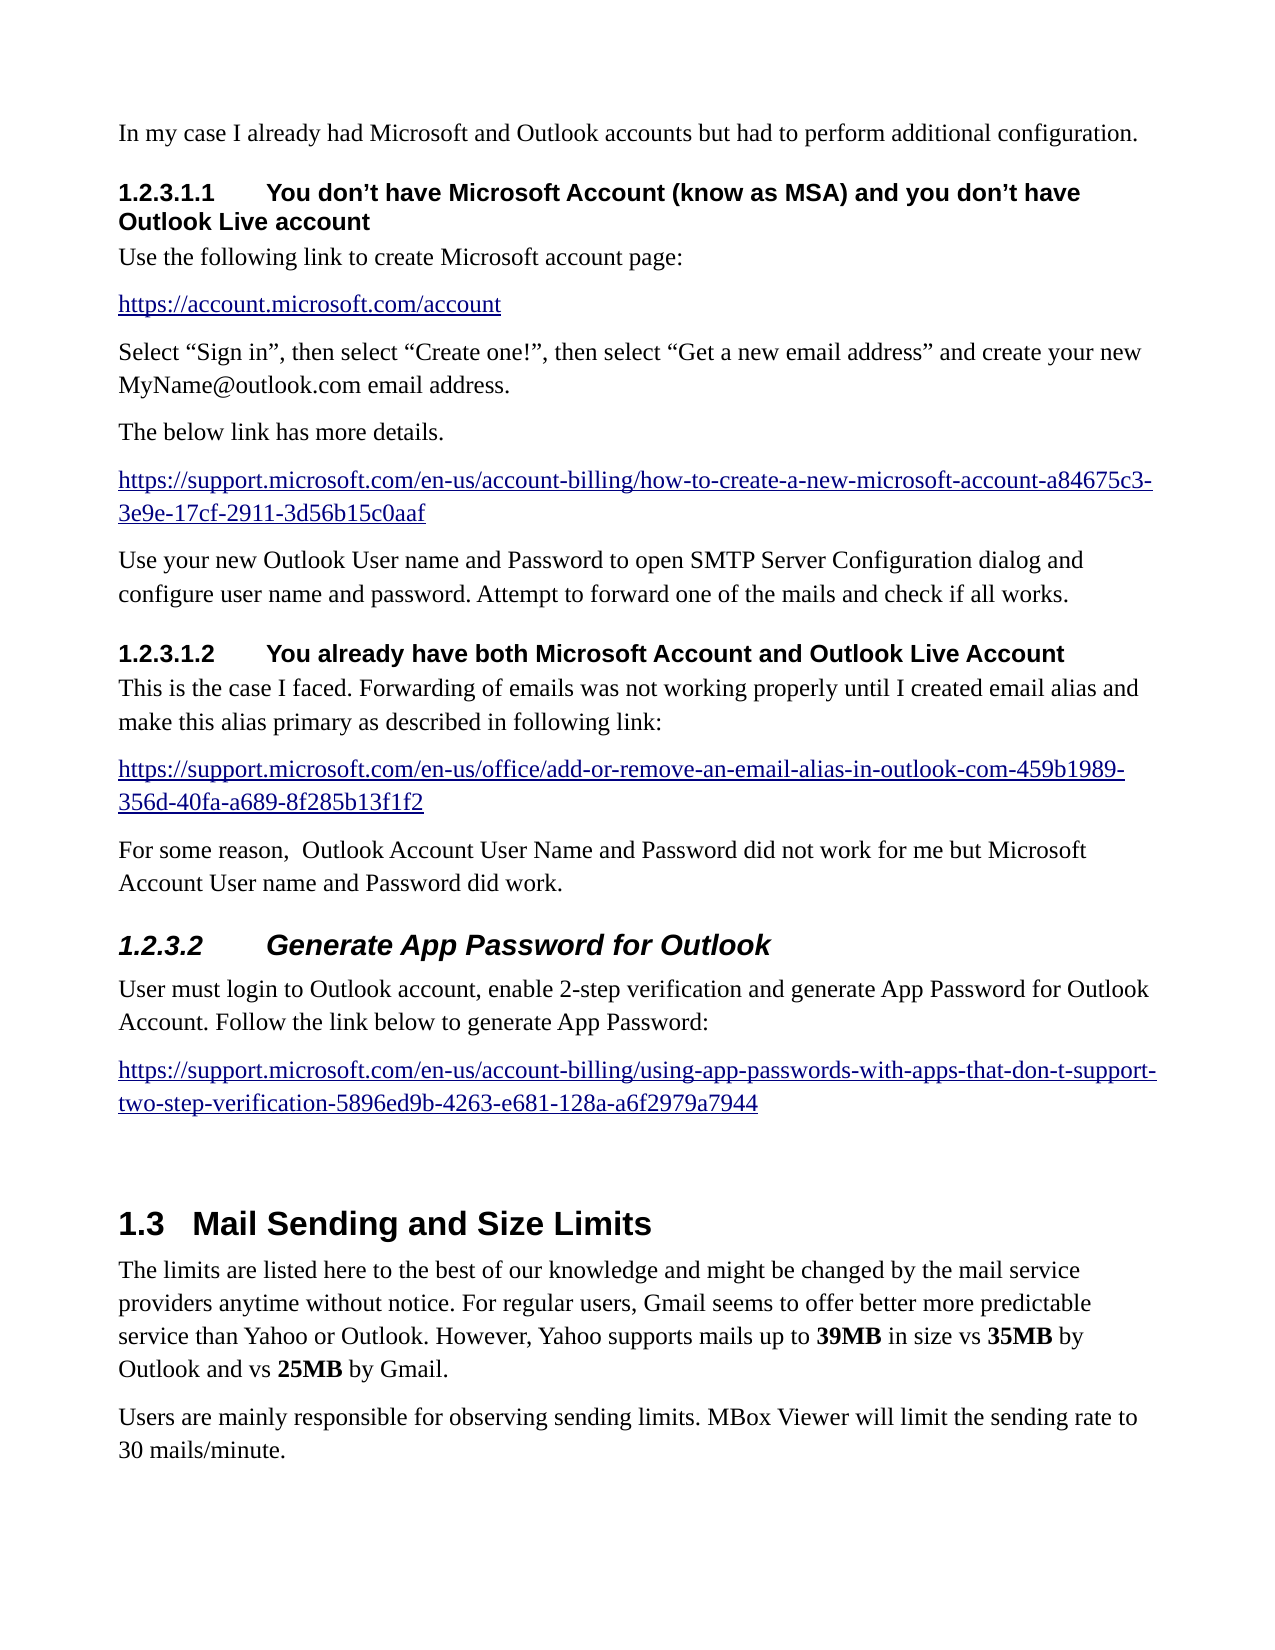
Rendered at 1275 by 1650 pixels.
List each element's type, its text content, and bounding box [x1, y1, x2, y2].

text https://support.microsoft.com/en-us/account-billing/using-app-passwords-with-apps-that-don-t-support- [118, 1055, 1157, 1080]
text https://support.microsoft.com/en-us/account-billing/how-to-create-a-new-microsoft-account-a84675c3-3e9e-17cf-2911-3d56b15c0aaf [118, 465, 1157, 527]
text Select “Sign in”, then select “Create one!”, then select “Get a new email address” and create your new MyName@outlook.com email address. [118, 337, 1157, 398]
text The limits are listed here to the best of our knowledge and might be changed by the mail service providers anytime without notice. For regular users, Gmail seems to offer better more predictable service than Yahoo or Outlook. However, Yahoo supports mails up to 39MB in size vs 35MB by Outlook and vs 25MB by Gmail. [118, 1255, 1157, 1383]
text Use the following link to create Microsoft account page: [118, 242, 1157, 270]
text This is the case I faced. Forwarding of emails was not working properly until I created email alias and make this alias primary as described in following link: [118, 673, 1157, 735]
text In my case I already had Microsoft and Outlook accounts but had to perform additional configuration. [118, 118, 1157, 147]
text two-step-verification-5896ed9b-4263-e681-128a-a6f2979a7944 [118, 1081, 1157, 1117]
text Users are mainly responsible for observing sending limits. MBox Viewer will limit the sending rate to 30 mails/minute. [118, 1402, 1157, 1463]
text Use your new Outlook User name and Password to open SMTP Server Configuration dialog and configure user name and password. Attempt to forward one of the mails and check if all works. [118, 546, 1157, 607]
subtitle You don’t have Microsoft Account (know as MSA) and you don’t have Outlook Live account [118, 178, 1157, 235]
subtitle Generate App Password for Outlook [118, 928, 1157, 962]
text https://account.microsoft.com/account [118, 289, 1157, 318]
text For some reason, Outlook Account User Name and Password did not work for me but Microsoft Account User name and Password did work. [118, 835, 1157, 897]
text The below link has more details. [118, 417, 1157, 446]
text https://support.microsoft.com/en-us/office/add-or-remove-an-email-alias-in-outlook-com-459b1989-356d-40fa-a689-8f285b13f1f2 [118, 754, 1157, 816]
text User must login to Outlook account, enable 2-step verification and generate App Password for Outlook Account. Follow the link below to generate App Password: [118, 974, 1157, 1036]
subtitle You already have both Microsoft Account and Outlook Live Account [118, 639, 1157, 667]
subtitle Mail Sending and Size Limits [118, 1204, 1157, 1242]
